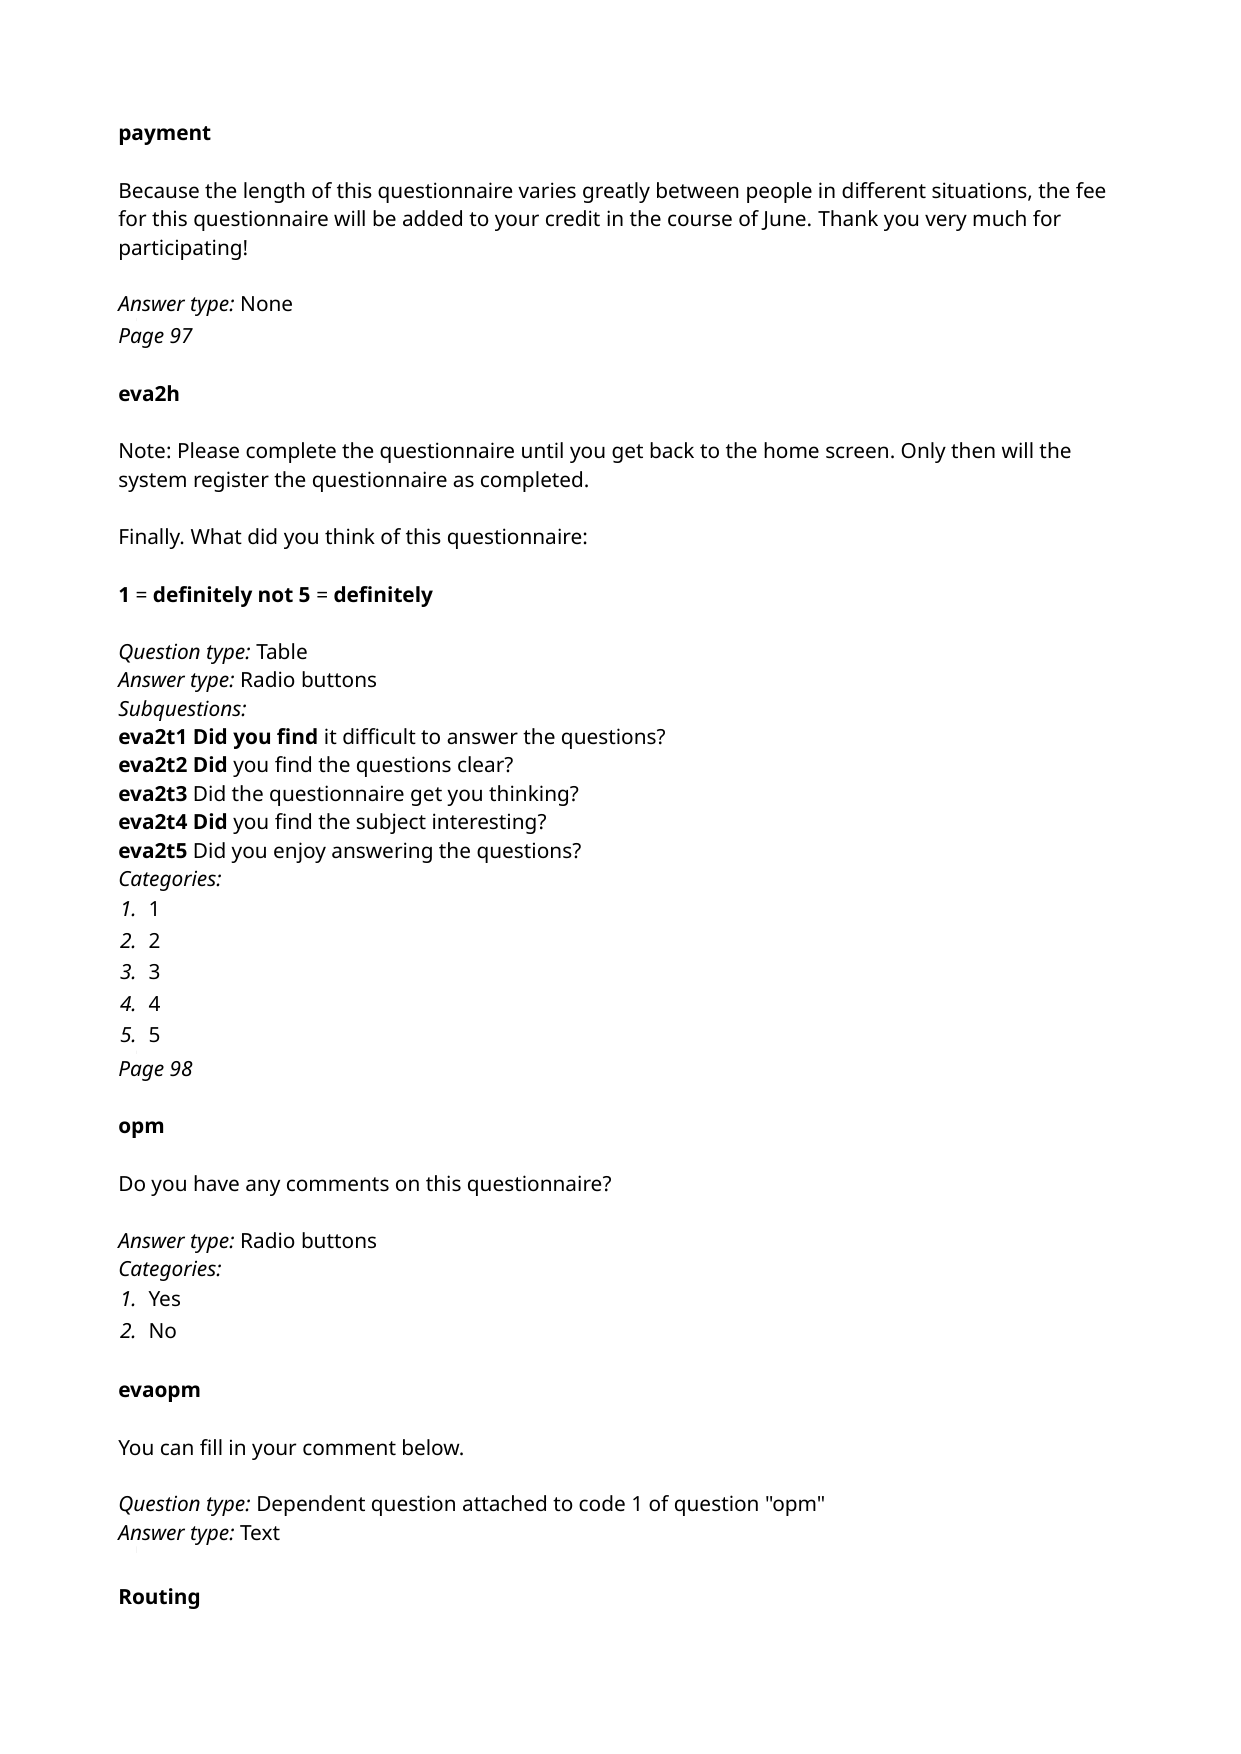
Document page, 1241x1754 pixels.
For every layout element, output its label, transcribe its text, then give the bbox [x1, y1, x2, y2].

text Answer type: Text [118, 1518, 1122, 1546]
table_cell 4 [147, 988, 168, 1019]
table_cell 2. [118, 1314, 147, 1346]
text Page 98 [118, 1054, 1122, 1082]
text Page 97 [118, 321, 1122, 349]
text Do you have any comments on this questionnaire? [118, 1169, 1122, 1197]
table_header 1. [118, 893, 147, 924]
subtitle evaopm [118, 1375, 1122, 1403]
text Answer type: Radio buttons [118, 665, 1122, 694]
table_cell 3 [147, 956, 168, 987]
table_cell No [147, 1314, 195, 1346]
table_header 1. [118, 1283, 147, 1314]
text Categories: [118, 1254, 1122, 1283]
table_header Yes [147, 1283, 195, 1314]
table_cell 5. [118, 1019, 147, 1051]
subtitle eva2h [118, 379, 1122, 407]
text Question type: Table [118, 637, 1122, 665]
text Answer type: Radio buttons [118, 1226, 1122, 1254]
text Question type: Dependent question attached to code 1 of question "opm" [118, 1489, 1122, 1518]
table_cell 4. [118, 988, 147, 1019]
table_cell 2 [147, 924, 168, 956]
text You can fill in your comment below. [118, 1433, 1122, 1461]
table_cell 3. [118, 956, 147, 987]
subtitle Routing [118, 1582, 1122, 1611]
table_header 1 [147, 893, 168, 924]
text Answer type: None [118, 289, 1122, 318]
table_cell 5 [147, 1019, 168, 1051]
text Subquestions: eva2t1 Did you find it difficult to answer the questions? eva2t2 Did you find the questions clear? eva2t3 Did the questionnaire get you thinking? eva2t4 Did you find the subject interesting? eva2t5 Did you enjoy answering the questions? [118, 694, 1122, 864]
subtitle opm [118, 1111, 1122, 1140]
text Note: Please complete the questionnaire until you get back to the home screen. Only then will the system register the questionnaire as completed. [118, 436, 1122, 493]
text Finally. What did you think of this questionnaire: [118, 522, 1122, 551]
text Categories: [118, 864, 1122, 893]
table_cell 2. [118, 924, 147, 956]
subtitle payment [118, 118, 1122, 147]
text Because the length of this questionnaire varies greatly between people in different situations, the fee for this questionnaire will be added to your credit in the course of June. Thank you very much for participating! [118, 176, 1122, 261]
text 1 = definitely not 5 = definitely [118, 580, 1122, 608]
